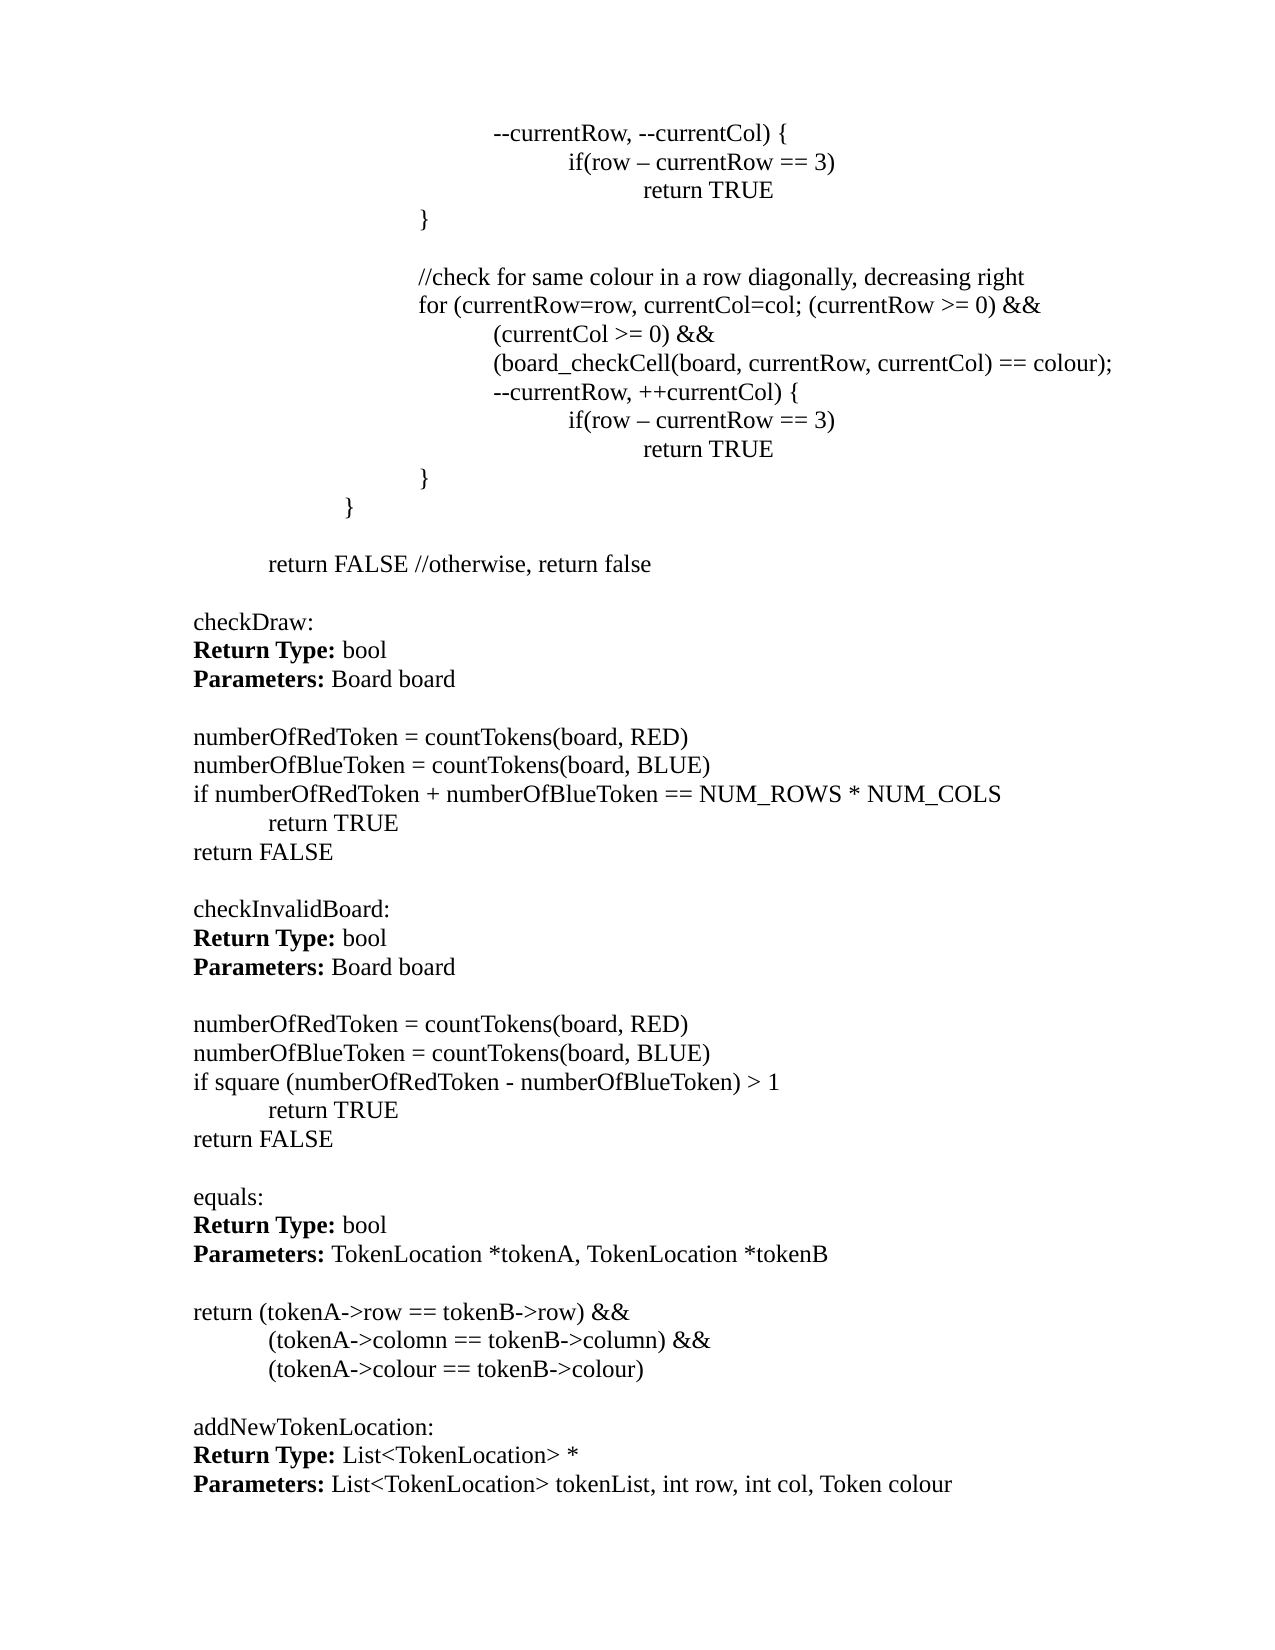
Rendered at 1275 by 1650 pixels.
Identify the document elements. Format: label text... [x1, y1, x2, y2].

text numberOfBlueToken = countTokens(board, BLUE) [118, 751, 1157, 779]
text for (currentRow=row, currentCol=col; (currentRow >= 0) && [118, 291, 1157, 319]
text return TRUE [118, 1096, 1157, 1124]
text return FALSE [118, 1124, 1157, 1153]
text checkDraw: [118, 607, 1157, 636]
text (tokenA->colomn == tokenB->column) && [118, 1326, 1157, 1354]
text (board_checkCell(board, currentRow, currentCol) == colour); [118, 348, 1157, 377]
text addNewTokenLocation: [118, 1412, 1157, 1441]
text equals: [118, 1182, 1157, 1211]
text Parameters: Board board [118, 952, 1157, 981]
text } [118, 204, 1157, 233]
text return TRUE [118, 808, 1157, 837]
text if(row – currentRow == 3) [118, 406, 1157, 434]
text //check for same colour in a row diagonally, decreasing right [118, 262, 1157, 291]
text return FALSE //otherwise, return false [118, 549, 1157, 578]
text if numberOfRedToken + numberOfBlueToken == NUM_ROWS * NUM_COLS [118, 779, 1157, 808]
text Parameters: Board board [118, 664, 1157, 693]
text numberOfRedToken = countTokens(board, RED) [118, 722, 1157, 751]
text if square (numberOfRedToken - numberOfBlueToken) > 1 [118, 1067, 1157, 1096]
text if(row – currentRow == 3) [118, 147, 1157, 176]
text return FALSE [118, 837, 1157, 866]
text numberOfRedToken = countTokens(board, RED) [118, 1009, 1157, 1038]
text return (tokenA->row == tokenB->row) && [118, 1297, 1157, 1326]
text } [118, 463, 1157, 492]
text (currentCol >= 0) && [118, 319, 1157, 348]
text return TRUE [118, 434, 1157, 463]
text Return Type: bool [118, 923, 1157, 952]
text --currentRow, ++currentCol) { [118, 377, 1157, 406]
text } [118, 492, 1157, 521]
text numberOfBlueToken = countTokens(board, BLUE) [118, 1038, 1157, 1067]
text Parameters: TokenLocation *tokenA, TokenLocation *tokenB [118, 1239, 1157, 1268]
text return TRUE [118, 176, 1157, 204]
text Return Type: List<TokenLocation> * [118, 1441, 1157, 1469]
text Parameters: List<TokenLocation> tokenList, int row, int col, Token colour [118, 1469, 1157, 1498]
text checkInvalidBoard: [118, 894, 1157, 923]
text (tokenA->colour == tokenB->colour) [118, 1354, 1157, 1383]
text --currentRow, --currentCol) { [118, 118, 1157, 147]
text Return Type: bool [118, 636, 1157, 664]
text Return Type: bool [118, 1211, 1157, 1239]
